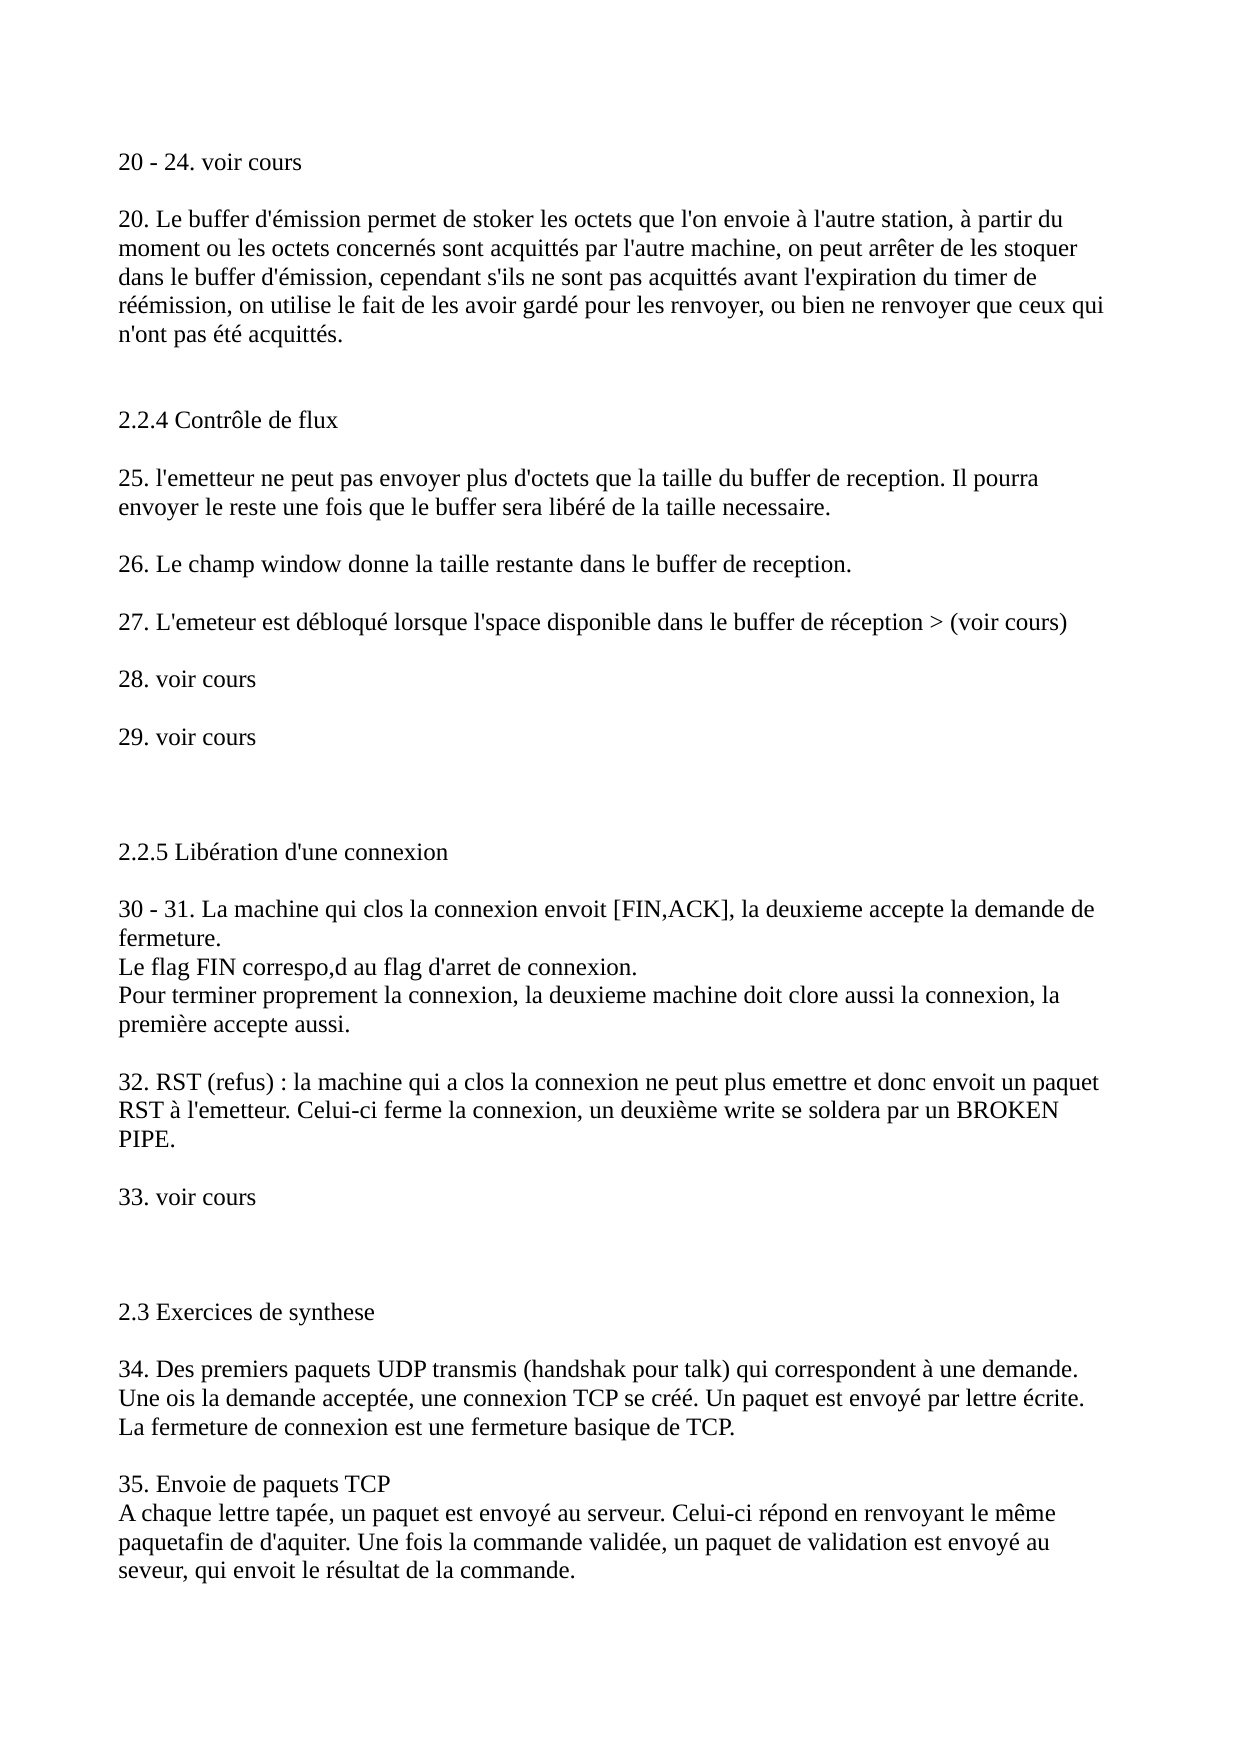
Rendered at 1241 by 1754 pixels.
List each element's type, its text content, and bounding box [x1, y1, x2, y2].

text 20 - 24. voir cours [118, 118, 1122, 204]
text 20. Le buffer d'émission permet de stoker les octets que l'on envoie à l'autre station, à partir du moment ou les octets concernés sont acquittés par l'autre machine, on peut arrêter de les stoquer dans le buffer d'émission, cependant s'ils ne sont pas acquittés avant l'expiration du timer de réémission, on utilise le fait de les avoir gardé pour les renvoyer, ou bien ne renvoyer que ceux qui n'ont pas été acquittés. 2.2.4 Contrôle de flux 25. l'emetteur ne peut pas envoyer plus d'octets que la taille du buffer de reception. Il pourra envoyer le reste une fois que le buffer sera libéré de la taille necessaire. 26. Le champ window donne la taille restante dans le buffer de reception. 27. L'emeteur est débloqué lorsque l'space disponible dans le buffer de réception > (voir cours) 28. voir cours 29. voir cours 2.2.5 Libération d'une connexion 30 - 31. La machine qui clos la connexion envoit [FIN,ACK], la deuxieme accepte la demande de fermeture. Le flag FIN correspo,d au flag d'arret de connexion. Pour terminer proprement la connexion, la deuxieme machine doit clore aussi la connexion, la première accepte aussi. 32. RST (refus) : la machine qui a clos la connexion ne peut plus emettre et donc envoit un paquet RST à l'emetteur. Celui-ci ferme la connexion, un deuxième write se soldera par un BROKEN PIPE. 33. voir cours 2.3 Exercices de synthese 34. Des premiers paquets UDP transmis (handshak pour talk) qui correspondent à une demande. Une ois la demande acceptée, une connexion TCP se créé. Un paquet est envoyé par lettre écrite. La fermeture de connexion est une fermeture basique de TCP. 35. Envoie de paquets TCP A chaque lettre tapée, un paquet est envoyé au serveur. Celui-ci répond en renvoyant le même paquetafin de d'aquiter. Une fois la commande validée, un paquet de validation est envoyé au seveur, qui envoit le résultat de la commande. [118, 204, 1122, 1613]
